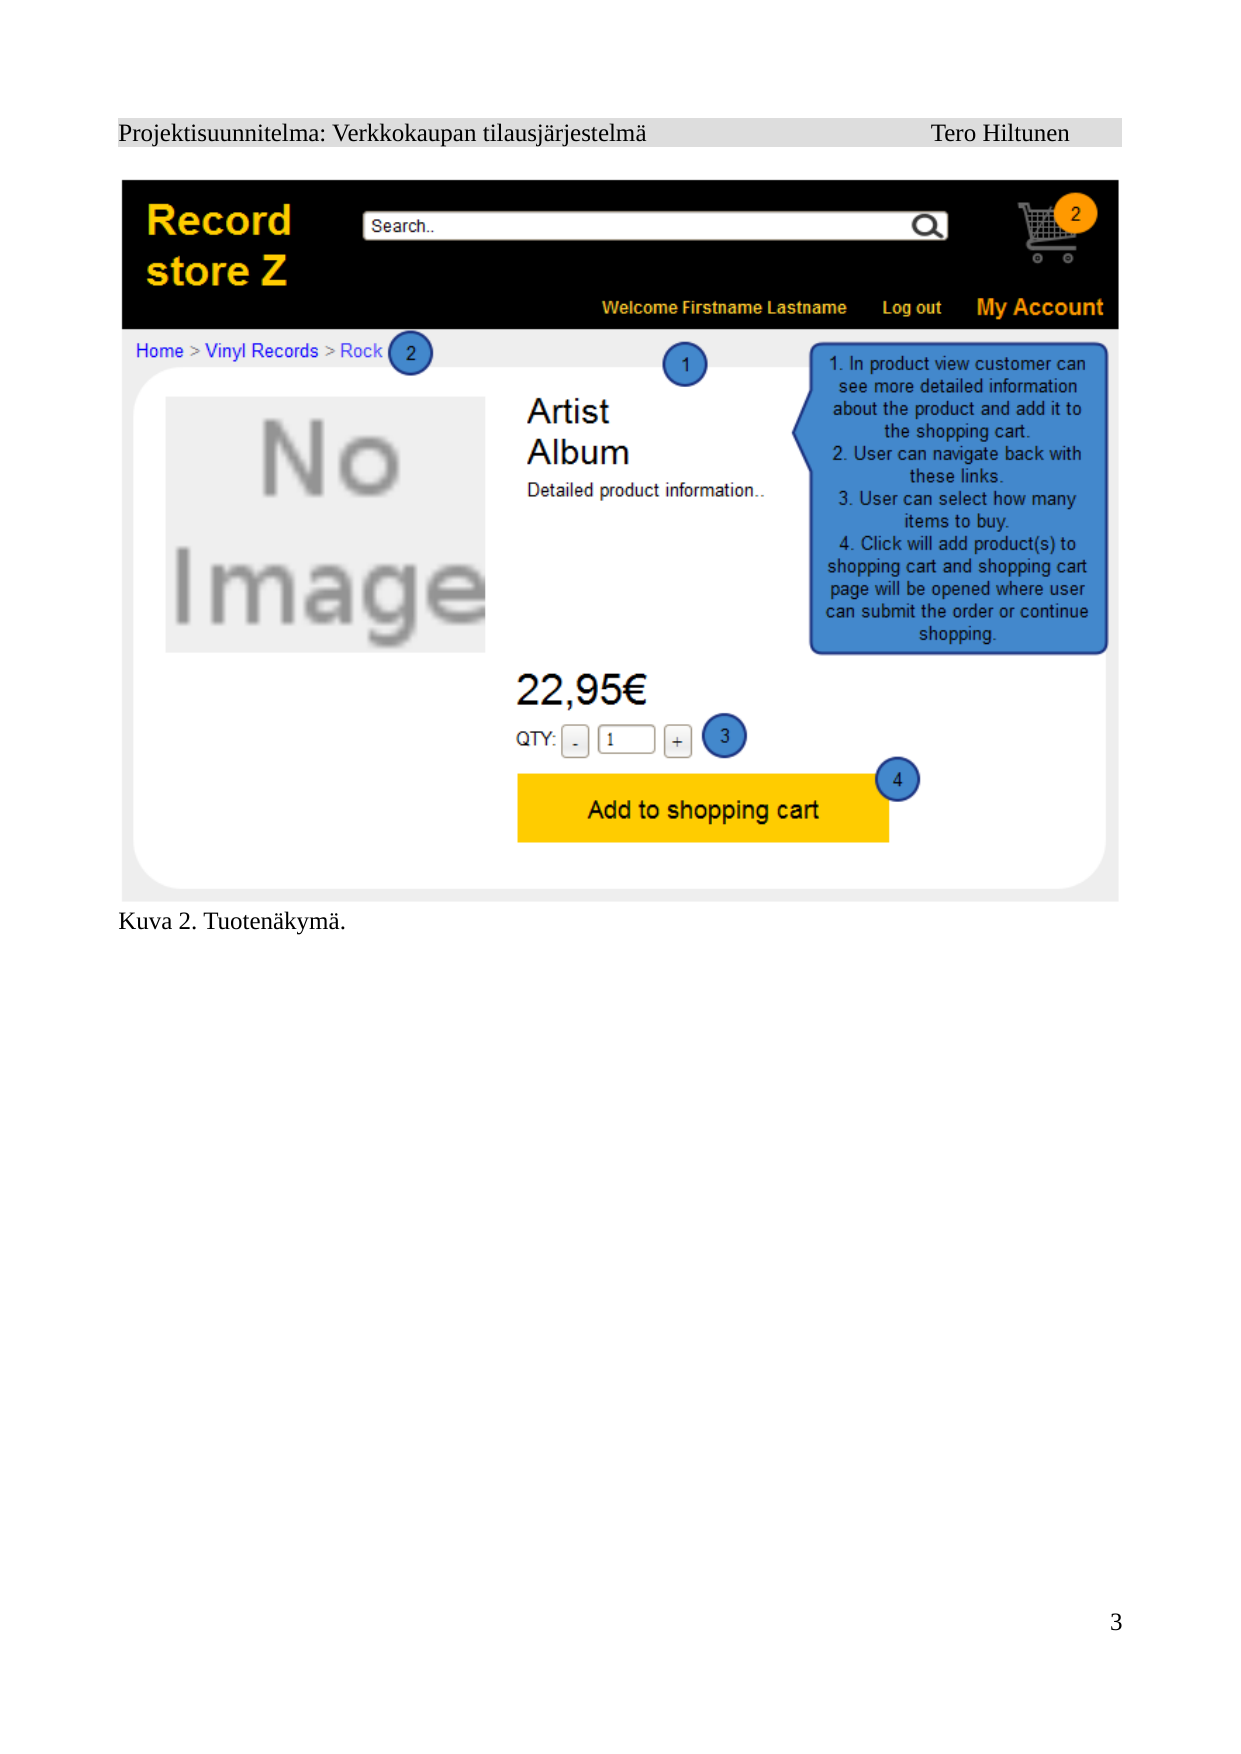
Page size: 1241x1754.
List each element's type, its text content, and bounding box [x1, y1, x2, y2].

picture [118, 176, 1123, 906]
text Kuva 2. Tuotenäkymä. [118, 906, 1122, 935]
